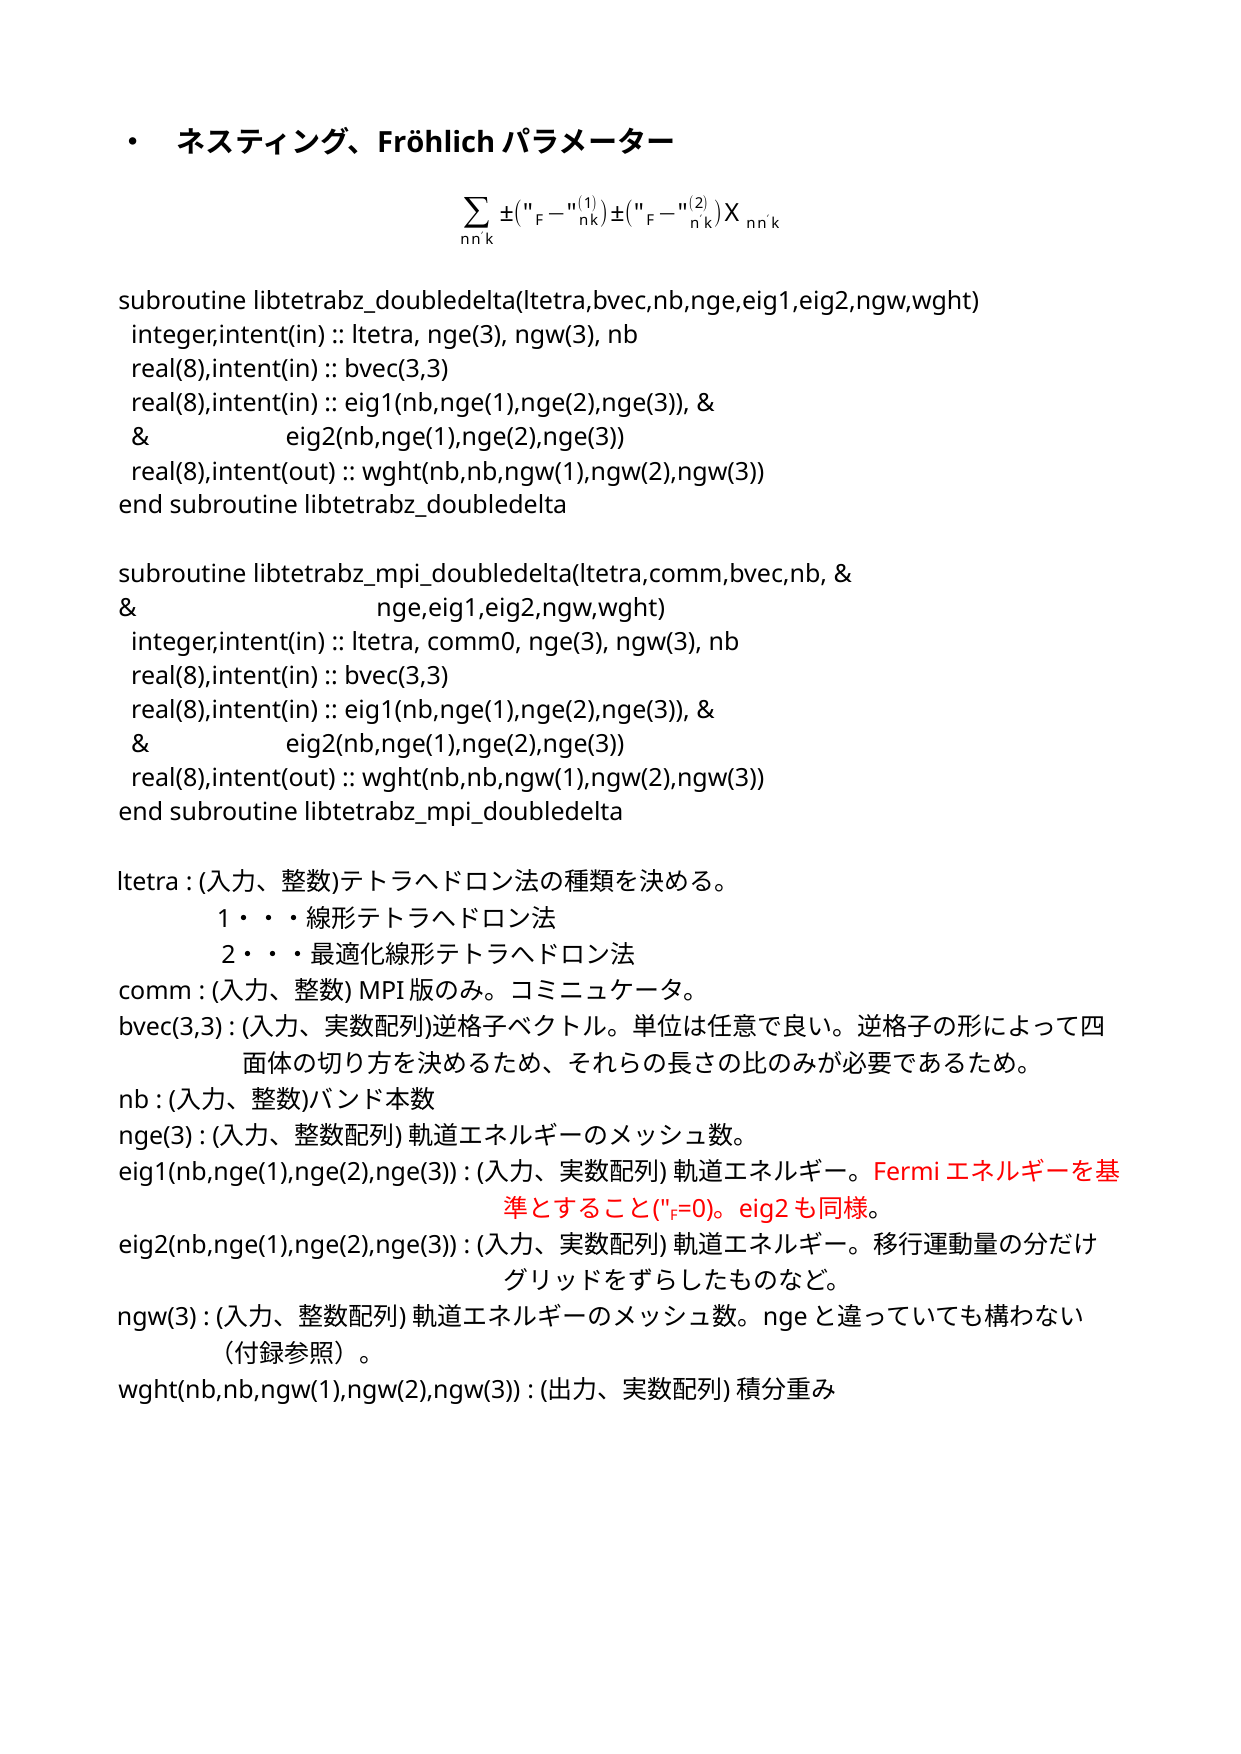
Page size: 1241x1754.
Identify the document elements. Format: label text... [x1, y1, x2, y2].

text 2・・・最適化線形テトラへドロン法 [119, 934, 1122, 971]
text end subroutine libtetrabz_doubledelta [118, 487, 1122, 521]
text real(8),intent(out) :: wght(nb,nb,ngw(1),ngw(2),ngw(3)) [118, 453, 1122, 487]
text real(8),intent(in) :: eig1(nb,nge(1),nge(2),nge(3)), & [118, 692, 1122, 726]
text nge(3) : (入力、整数配列) 軌道エネルギーのメッシュ数。 [118, 1116, 1122, 1152]
text comm : (入力、整数) MPI版のみ。コミニュケータ。 [118, 971, 1122, 1007]
text real(8),intent(in) :: eig1(nb,nge(1),nge(2),nge(3)), & [118, 385, 1122, 419]
text real(8),intent(out) :: wght(nb,nb,ngw(1),ngw(2),ngw(3)) [118, 760, 1122, 794]
text ltetra : (入力、整数)テトラへドロン法の種類を決める。 [117, 862, 1122, 898]
text wght(nb,nb,ngw(1),ngw(2),ngw(3)) : (出力、実数配列) 積分重み [118, 1369, 1122, 1406]
text end subroutine libtetrabz_mpi_doubledelta [118, 794, 1122, 828]
text & eig2(nb,nge(1),nge(2),nge(3)) [118, 726, 1122, 760]
text eig2(nb,nge(1),nge(2),nge(3)) : (入力、実数配列) 軌道エネルギー。移行運動量の分だけグリッドをずらしたものなど。 [118, 1224, 1122, 1297]
text integer,intent(in) :: ltetra, nge(3), ngw(3), nb [118, 317, 1122, 351]
text nb : (入力、整数)バンド本数 [118, 1079, 1122, 1116]
text & nge,eig1,eig2,ngw,wght) [118, 589, 1122, 623]
text & eig2(nb,nge(1),nge(2),nge(3)) [118, 419, 1122, 453]
text subroutine libtetrabz_mpi_doubledelta(ltetra,comm,bvec,nb, & [118, 555, 1122, 589]
text eig1(nb,nge(1),nge(2),nge(3)) : (入力、実数配列) 軌道エネルギー。Fermiエネルギーを基準とすること("F=0)。eig2も同様。 [118, 1152, 1122, 1224]
text 1・・・線形テトラへドロン法 [117, 898, 1122, 934]
text real(8),intent(in) :: bvec(3,3) [118, 657, 1122, 692]
text integer,intent(in) :: ltetra, comm0, nge(3), ngw(3), nb [118, 623, 1122, 657]
text ・ ネスティング、Fröhlichパラメーター [118, 118, 1122, 161]
text subroutine libtetrabz_doubledelta(ltetra,bvec,nb,nge,eig1,eig2,ngw,wght) [118, 283, 1122, 317]
text bvec(3,3) : (入力、実数配列)逆格子ベクトル。単位は任意で良い。逆格子の形によって四面体の切り方を決めるため、それらの長さの比のみが必要であるため。 [118, 1007, 1122, 1079]
text ngw(3) : (入力、整数配列) 軌道エネルギーのメッシュ数。ngeと違っていても構わない（付録参照）。 [117, 1297, 1122, 1369]
text real(8),intent(in) :: bvec(3,3) [118, 351, 1122, 385]
